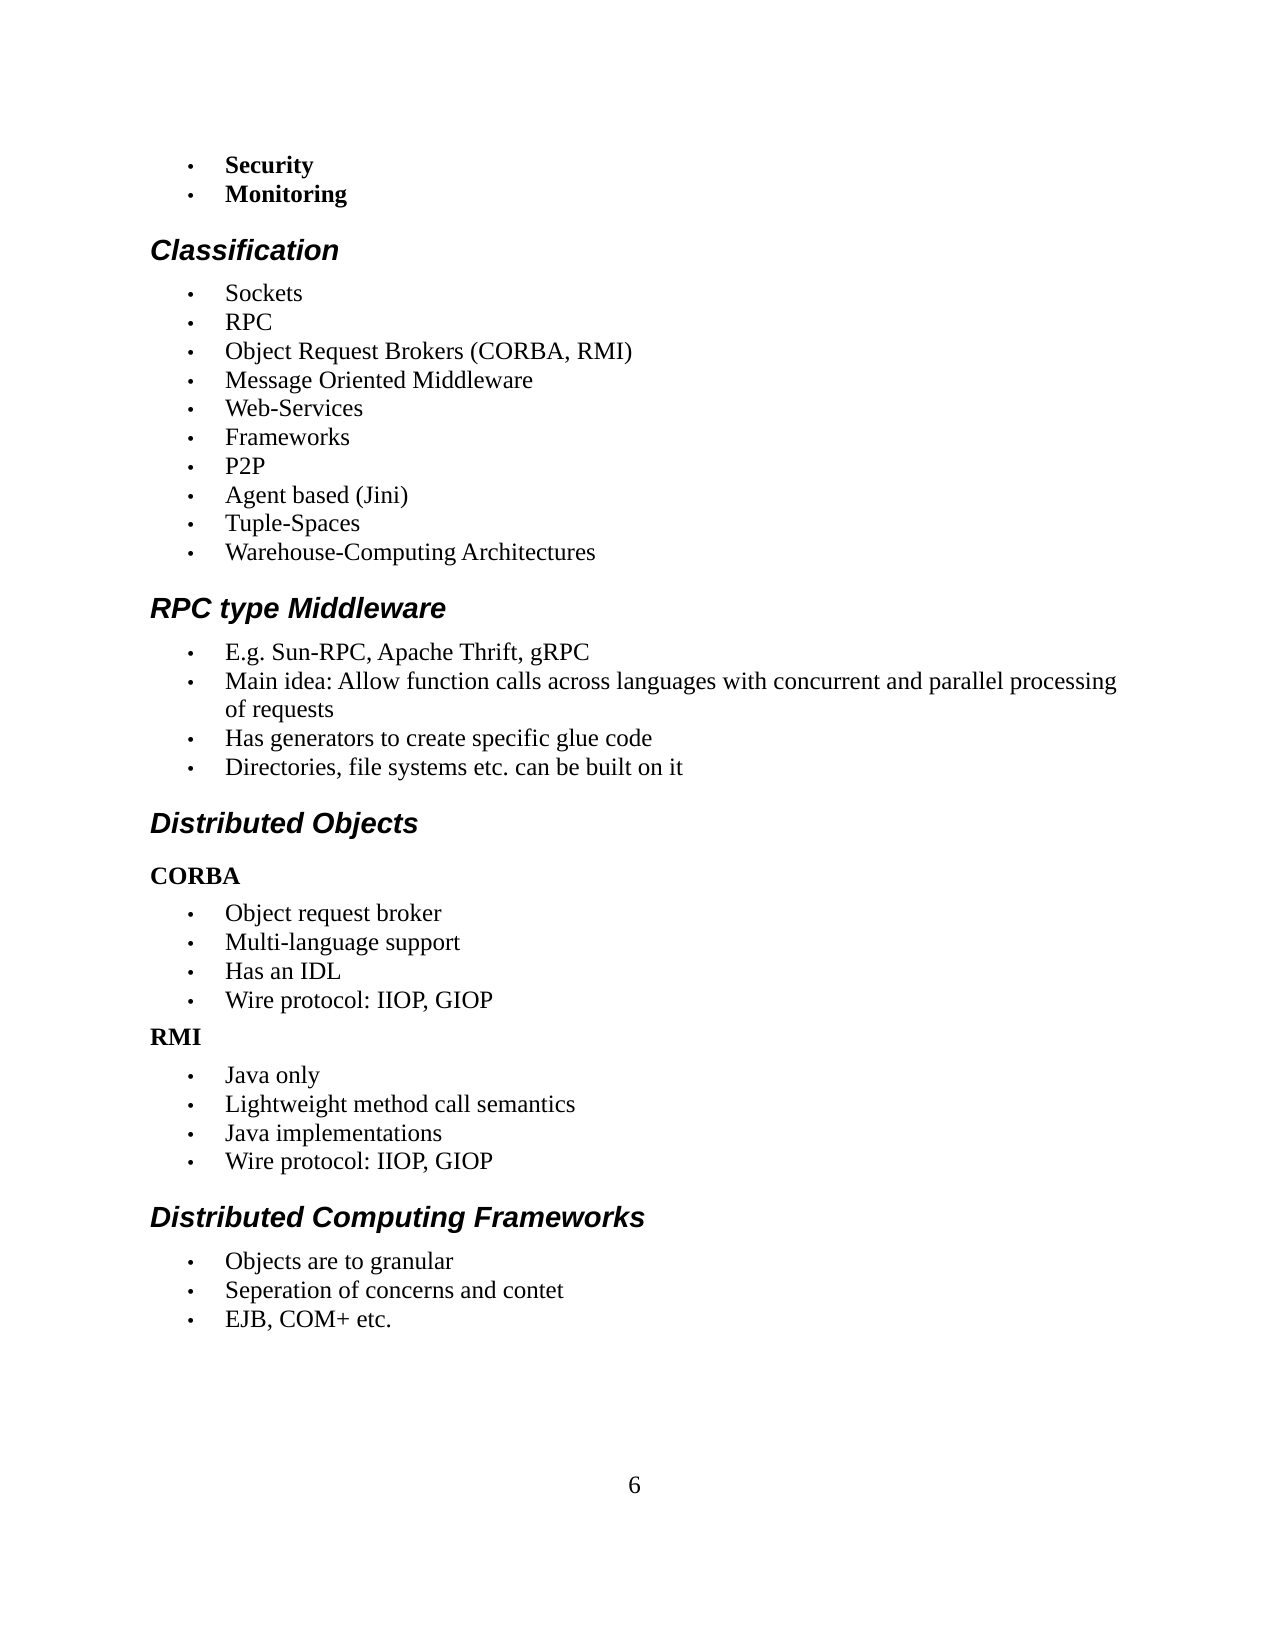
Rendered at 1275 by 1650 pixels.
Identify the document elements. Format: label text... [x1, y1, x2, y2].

list Lightweight method call semantics [187, 1089, 1125, 1118]
list Wire protocol: IIOP, GIOP [187, 985, 1125, 1013]
list Web-Services [187, 393, 1125, 422]
text RMI [150, 1022, 1125, 1051]
list Object request broker [187, 898, 1125, 927]
list Frameworks [187, 422, 1125, 451]
subtitle Distributed Objects [150, 806, 1125, 839]
text CORBA [150, 861, 1125, 889]
list Tuple-Spaces [187, 508, 1125, 537]
list P2P [187, 451, 1125, 480]
subtitle RPC type Middleware [150, 591, 1125, 624]
list Has generators to create specific glue code [187, 723, 1125, 752]
list Has an IDL [187, 956, 1125, 985]
list Object Request Brokers (CORBA, RMI) [187, 336, 1125, 365]
list Java only [187, 1060, 1125, 1089]
list Agent based (Jini) [187, 480, 1125, 508]
list EJB, COM+ etc. [187, 1304, 1125, 1332]
list Main idea: Allow function calls across languages with concurrent and parallel processing of requests [187, 666, 1125, 723]
list Seperation of concerns and contet [187, 1275, 1125, 1304]
list Directories, file systems etc. can be built on it [187, 752, 1125, 781]
list E.g. Sun-RPC, Apache Thrift, gRPC [187, 637, 1125, 666]
list Sockets [187, 278, 1125, 307]
subtitle Classification [150, 232, 1125, 266]
list Security [187, 150, 1125, 179]
list RPC [187, 307, 1125, 336]
subtitle Distributed Computing Frameworks [150, 1200, 1125, 1234]
list Java implementations [187, 1118, 1125, 1146]
list Wire protocol: IIOP, GIOP [187, 1146, 1125, 1175]
list Message Oriented Middleware [187, 365, 1125, 393]
list Warehouse-Computing Architectures [187, 537, 1125, 566]
list Monitoring [187, 179, 1125, 207]
list Objects are to granular [187, 1246, 1125, 1275]
list Multi-language support [187, 927, 1125, 956]
